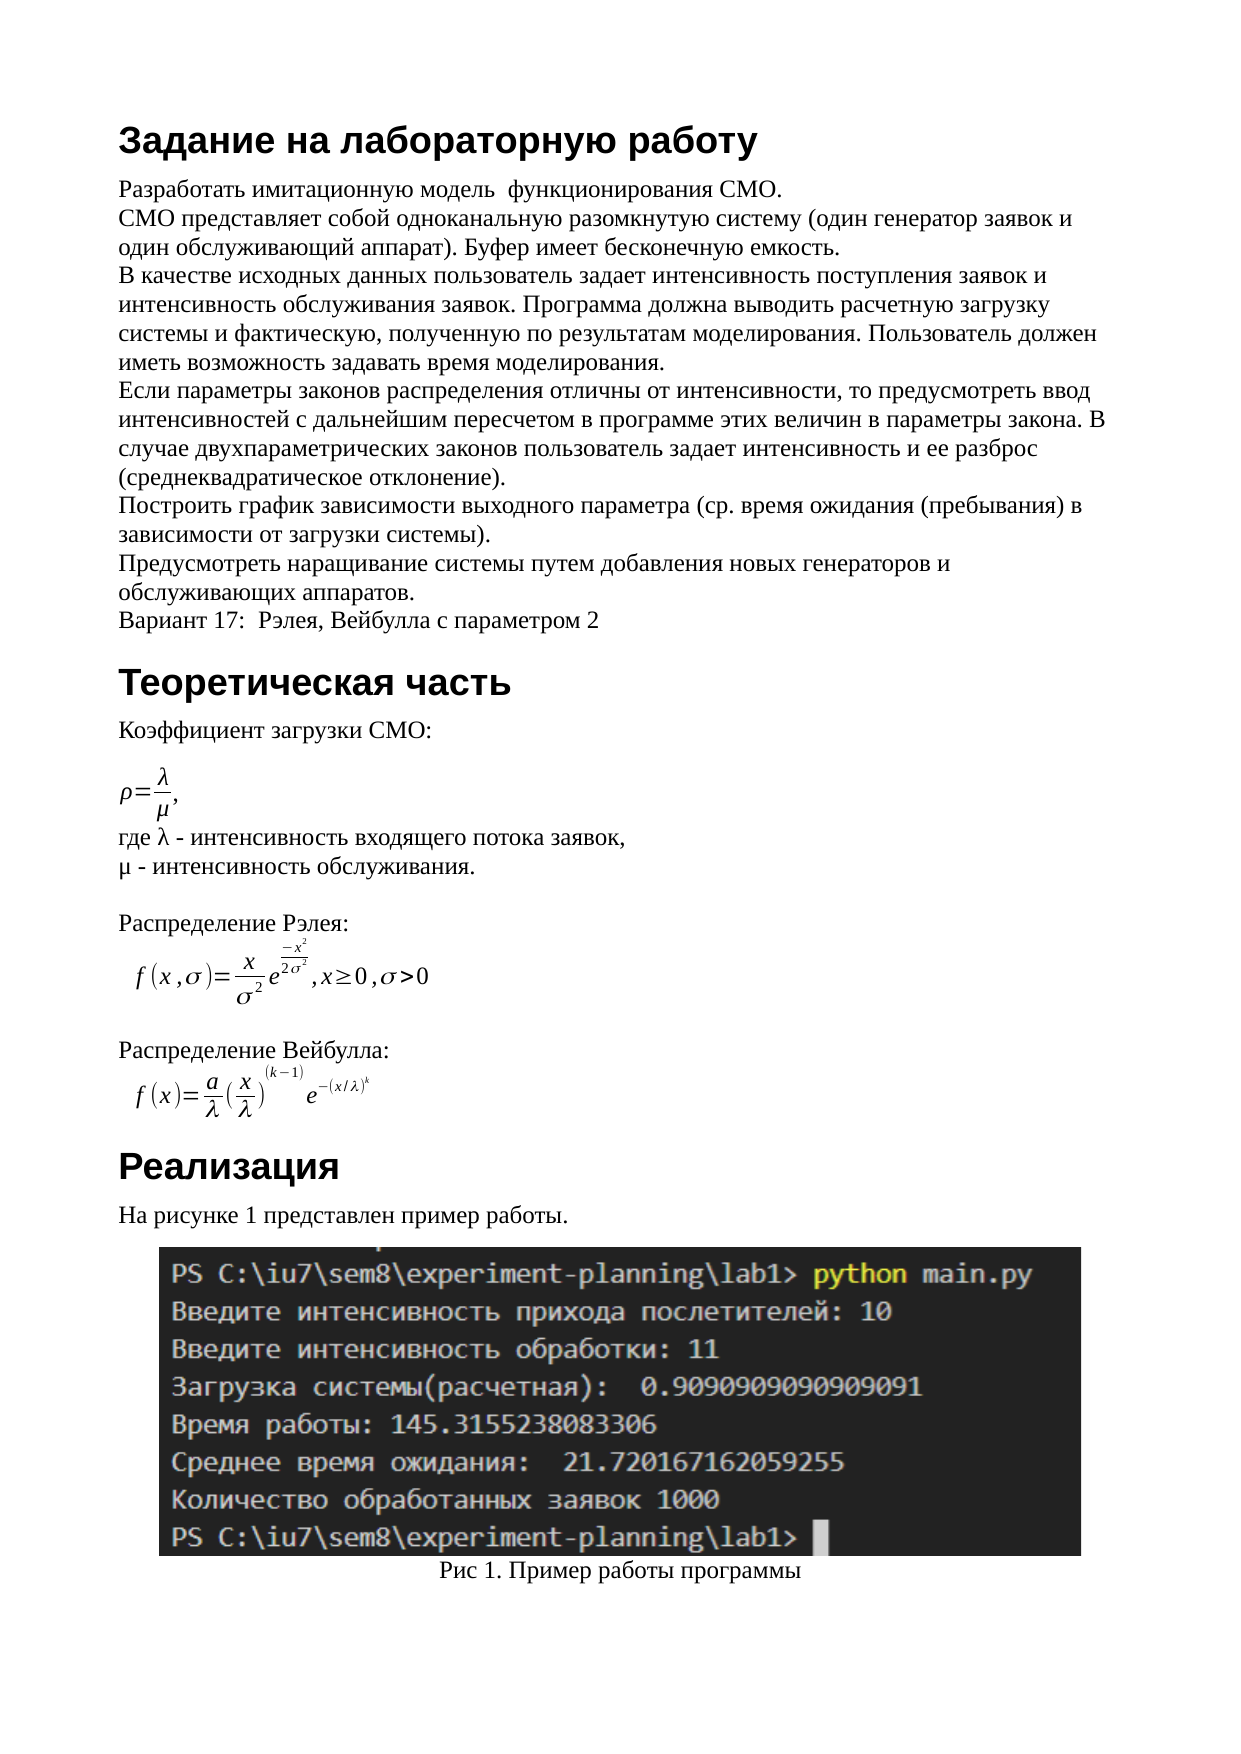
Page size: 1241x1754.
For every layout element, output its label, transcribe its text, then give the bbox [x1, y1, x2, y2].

text Распределение Рэлея: [118, 908, 1122, 937]
text Предусмотреть наращивание системы путем добавления новых генераторов и обслуживающих аппаратов. [118, 548, 1122, 606]
picture [159, 1247, 1082, 1556]
text Вариант 17: Рэлея, Вейбулла с параметром 2 [118, 606, 1122, 634]
text , [118, 763, 1122, 822]
text Разработать имитационную модель функционирования СМО. [118, 174, 1122, 203]
text СМО представляет собой одноканальную разомкнутую систему (один генератор заявок и один обслуживающий аппарат). Буфер имеет бесконечную емкость. [118, 203, 1122, 261]
subtitle Теоретическая часть [118, 659, 1122, 703]
text где λ - интенсивность входящего потока заявок, [118, 822, 1122, 851]
text На рисунке 1 представлен пример работы. [118, 1200, 1122, 1229]
subtitle Реализация [118, 1144, 1122, 1187]
text Если параметры законов распределения отличны от интенсивности, то предусмотреть ввод интенсивностей с дальнейшим пересчетом в программе этих величин в параметры закона. В случае двухпараметрических законов пользователь задает интенсивность и ее разброс (среднеквадратическое отклонение). [118, 376, 1122, 491]
subtitle Задание на лабораторную работу [118, 118, 1122, 162]
text Построить график зависимости выходного параметра (ср. время ожидания (пребывания) в зависимости от загрузки системы). [118, 491, 1122, 548]
text В качестве исходных данных пользователь задает интенсивность поступления заявок и интенсивность обслуживания заявок. Программа должна выводить расчетную загрузку системы и фактическую, полученную по результатам моделирования. Пользователь должен иметь возможность задавать время моделирования. [118, 261, 1122, 376]
text Распределение Вейбулла: [118, 1035, 1122, 1063]
table_header Рис 1. Пример работы программы [118, 1248, 1122, 1584]
text Коэффициент загрузки СМО: [118, 715, 1122, 744]
text μ - интенсивность обслуживания. [118, 851, 1122, 879]
